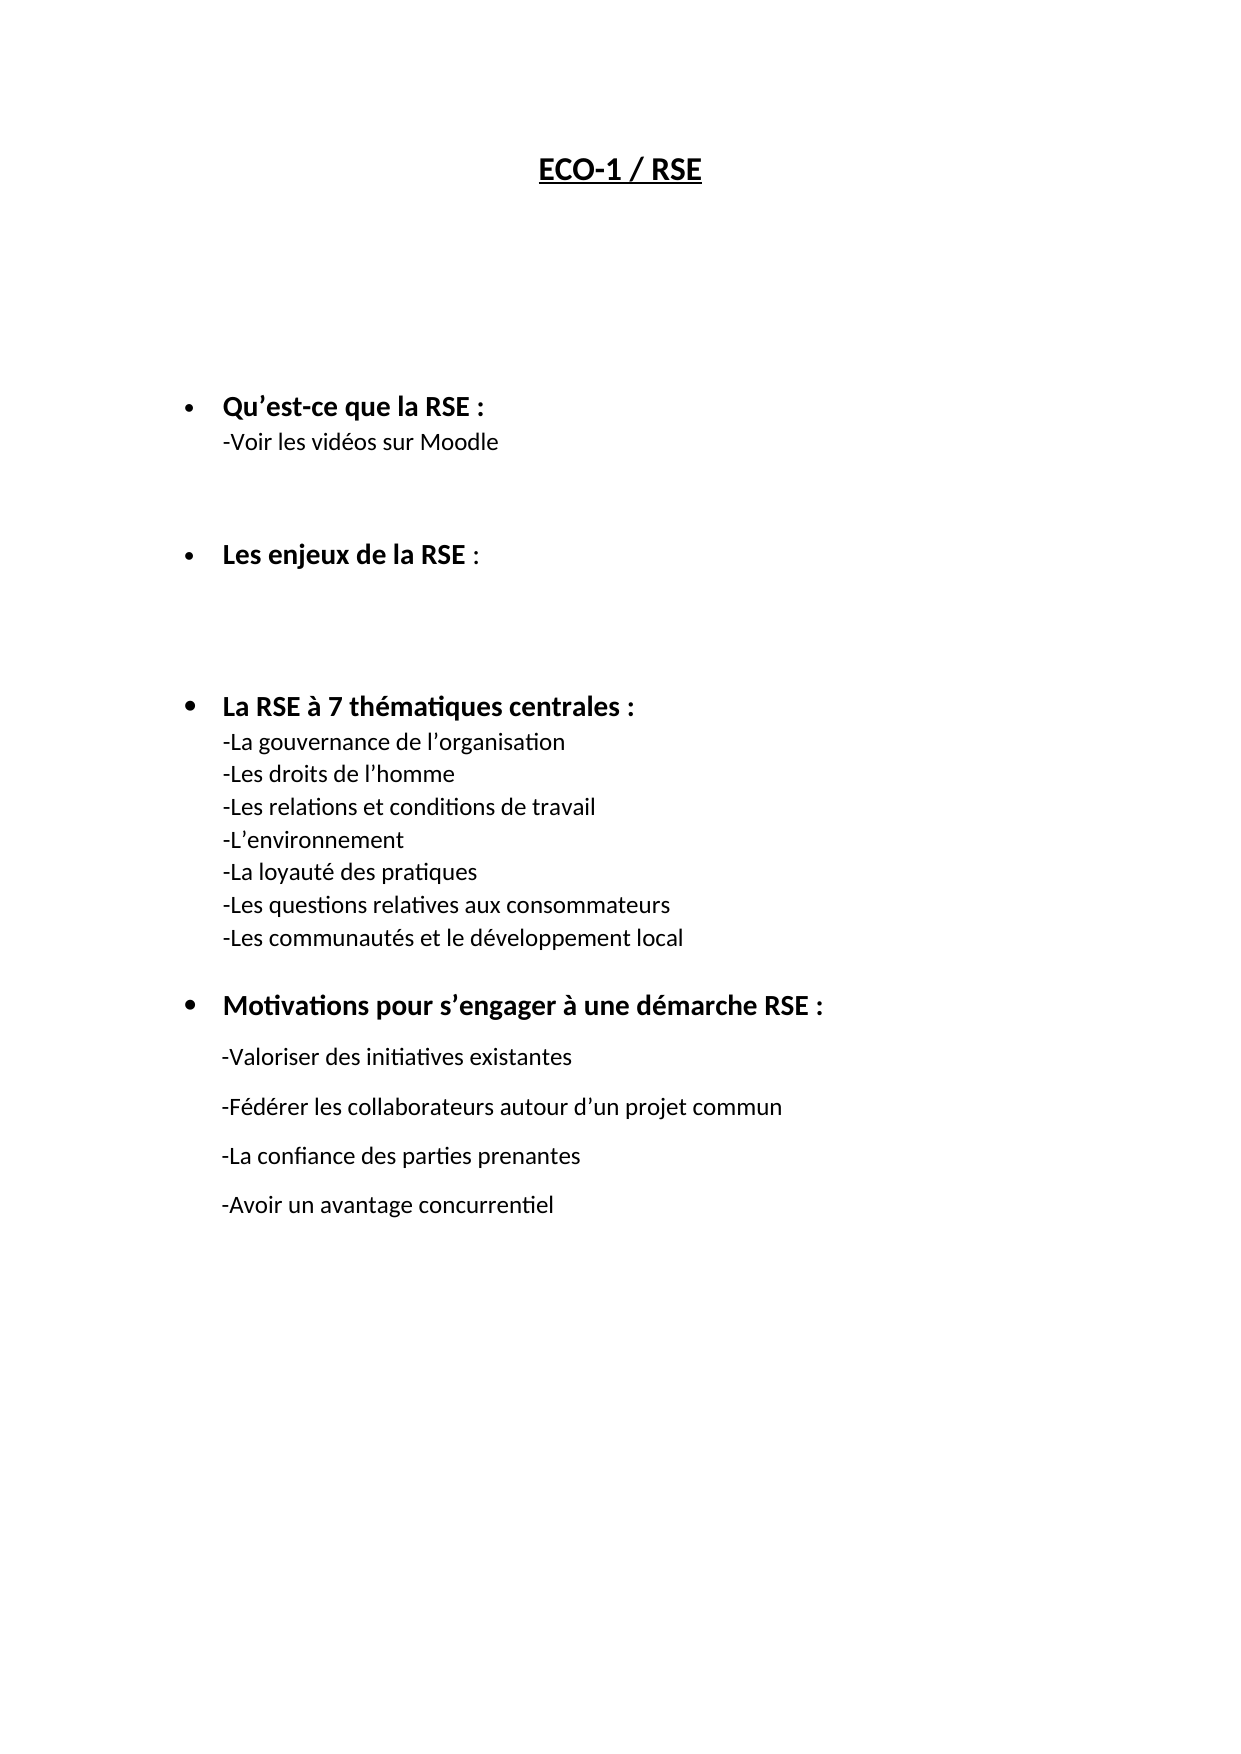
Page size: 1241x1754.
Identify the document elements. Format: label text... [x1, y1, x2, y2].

list Les enjeux de la RSE : [185, 536, 1093, 572]
text -Fédérer les collaborateurs autour d’un projet commun [221, 1091, 1093, 1121]
text -La confiance des parties prenantes [221, 1140, 1093, 1171]
list -Les questions relatives aux consommateurs [223, 889, 1093, 919]
list -L’environnement [223, 824, 1093, 854]
text -Valoriser des initiatives existantes [221, 1042, 1093, 1072]
list Motivations pour s’engager à une démarche RSE : [185, 987, 1093, 1022]
list La RSE à 7 thématiques centrales : [185, 688, 1093, 724]
list -La loyauté des pratiques [223, 856, 1093, 887]
list -Les relations et conditions de travail [223, 791, 1093, 822]
text -Avoir un avantage concurrentiel [221, 1189, 1093, 1220]
list Qu’est-ce que la RSE : [185, 388, 1093, 424]
text ECO-1 / RSE [148, 148, 1093, 188]
list -Les communautés et le développement local [223, 922, 1093, 952]
list -Les droits de l’homme [223, 759, 1093, 789]
list -La gouvernance de l’organisation [223, 726, 1093, 757]
list -Voir les vidéos sur Moodle [223, 426, 1093, 457]
